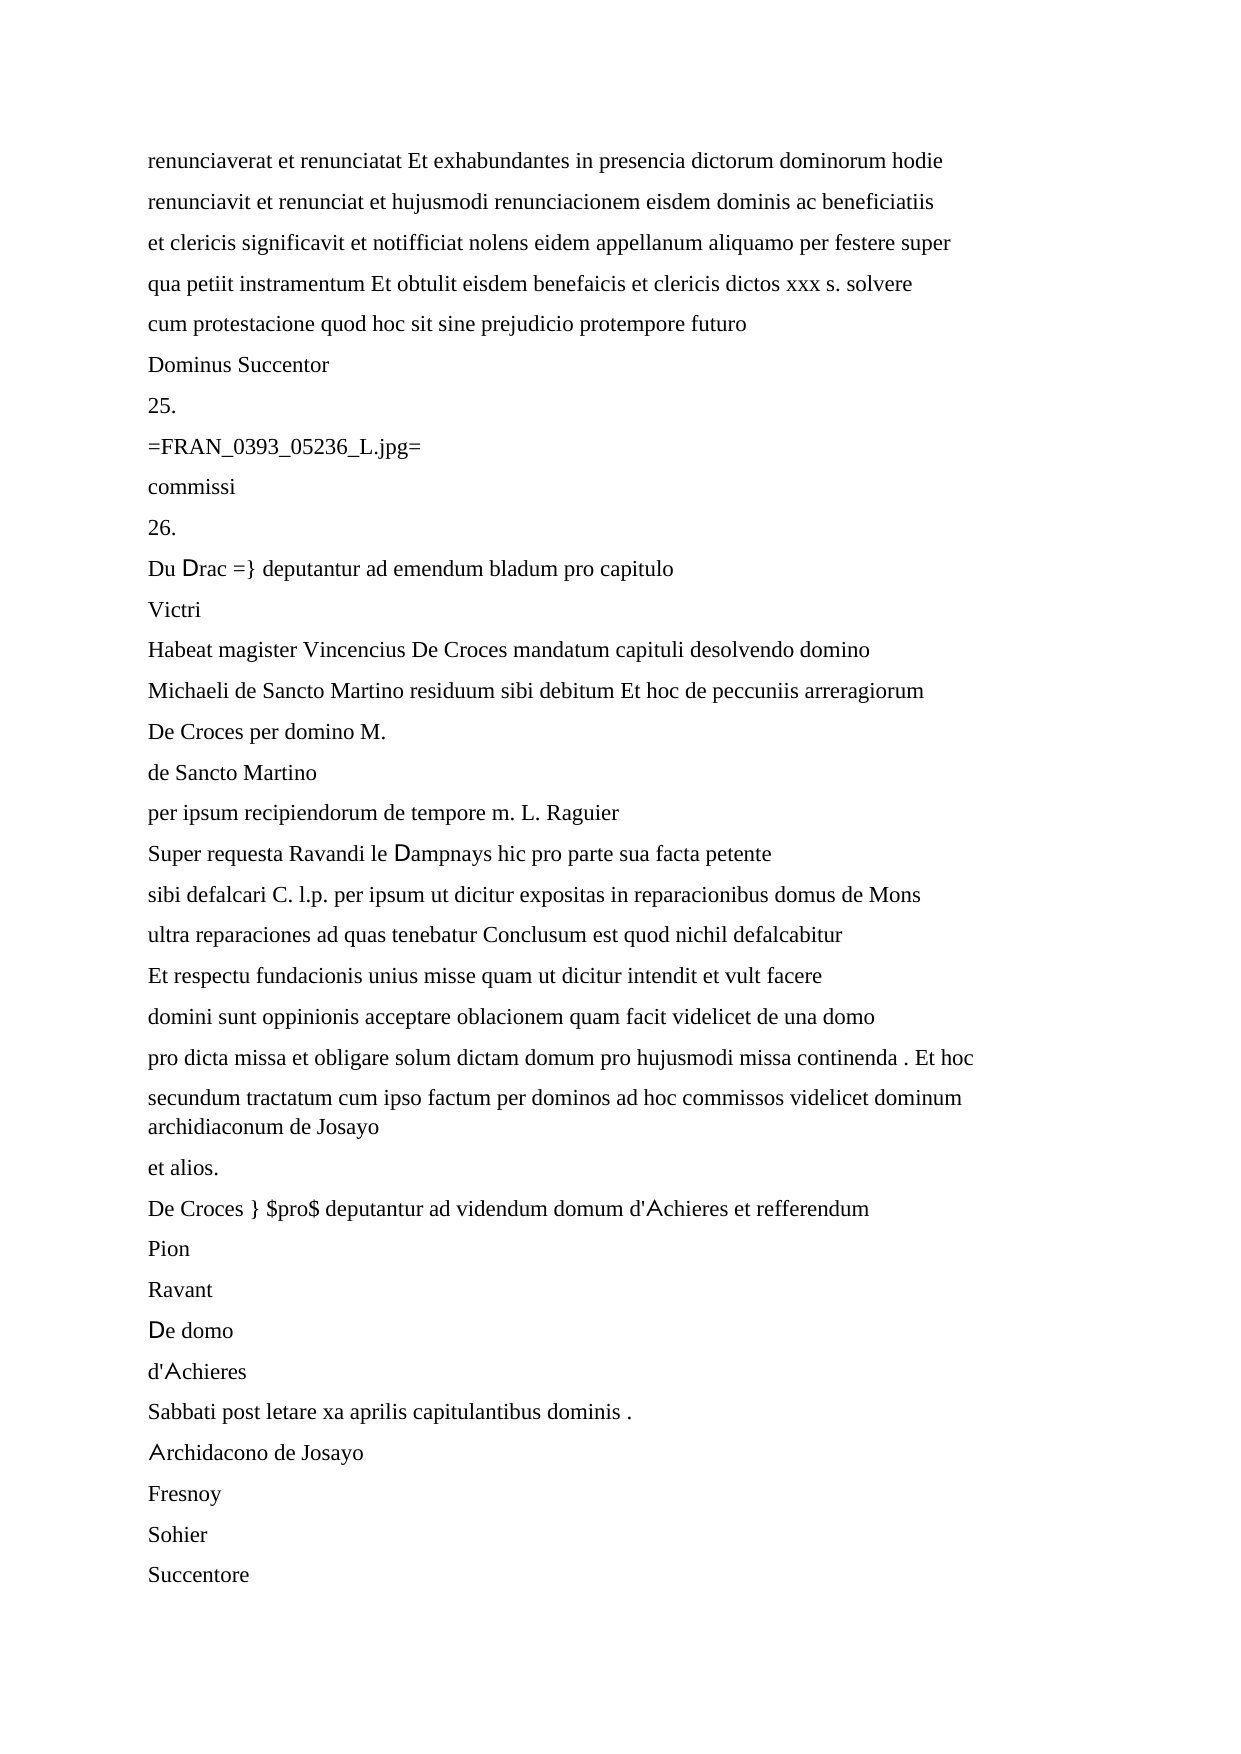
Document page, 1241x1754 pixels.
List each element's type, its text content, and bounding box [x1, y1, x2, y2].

text Dominus Succentor [148, 351, 1093, 378]
text per ipsum recipiendorum de tempore m. L. Raguier [148, 799, 1093, 826]
text secundum tractatum cum ipso factum per dominos ad hoc commissos videlicet dominum archidiaconum de Josayo [148, 1084, 1093, 1140]
text 25. [148, 392, 1093, 418]
text commissi [148, 473, 1093, 500]
text pro dicta missa et obligare solum dictam domum pro hujusmodi missa continenda . Et hoc [148, 1044, 1093, 1070]
text Victri [148, 596, 1093, 622]
text Super requesta Ravandi le ᗞampnays hic pro parte sua facta petente [148, 840, 1093, 866]
text qua petiit instramentum Et obtulit eisdem benefaicis et clericis dictos xxx s. solvere [148, 270, 1093, 296]
text de Sancto Martino [148, 758, 1093, 785]
text ᗞe domo [148, 1317, 1093, 1343]
text et alios. [148, 1154, 1093, 1180]
text Habeat magister Vincencius De Croces mandatum capituli desolvendo domino [148, 636, 1093, 663]
text et clericis significavit et notifficiat nolens eidem appellanum aliquamo per festere super [148, 229, 1093, 255]
text Du ᗞrac =} deputantur ad emendum bladum pro capitulo [148, 555, 1093, 581]
text Michaeli de Sancto Martino residuum sibi debitum Et hoc de peccuniis arreragiorum [148, 677, 1093, 703]
text d'ᗅchieres [148, 1358, 1093, 1384]
text renunciaverat et renunciatat Et exhabundantes in presencia dictorum dominorum hodie [148, 148, 1093, 174]
text Fresnoy [148, 1480, 1093, 1506]
text Sabbati post letare xa aprilis capitulantibus dominis . [148, 1398, 1093, 1425]
text Ravant [148, 1276, 1093, 1303]
text renunciavit et renunciat et hujusmodi renunciacionem eisdem dominis ac beneficiatiis [148, 188, 1093, 215]
text Pion [148, 1236, 1093, 1262]
text domini sunt oppinionis acceptare oblacionem quam facit videlicet de una domo [148, 1003, 1093, 1029]
text ultra reparaciones ad quas tenebatur Conclusum est quod nichil defalcabitur [148, 921, 1093, 948]
text cum protestacione quod hoc sit sine prejudicio protempore futuro [148, 311, 1093, 337]
text De Croces per domino M. [148, 718, 1093, 744]
text =FRAN_0393_05236_L.jpg= [148, 433, 1093, 459]
text Succentore [148, 1561, 1093, 1588]
text 26. [148, 514, 1093, 541]
text Sohier [148, 1521, 1093, 1547]
text De Croces } $pro$ deputantur ad videndum domum d'ᗅchieres et refferendum [148, 1195, 1093, 1221]
text Et respectu fundacionis unius misse quam ut dicitur intendit et vult facere [148, 962, 1093, 988]
text sibi defalcari C. l.p. per ipsum ut dicitur expositas in reparacionibus domus de Mons [148, 881, 1093, 907]
text ᗅrchidacono de Josayo [148, 1439, 1093, 1466]
